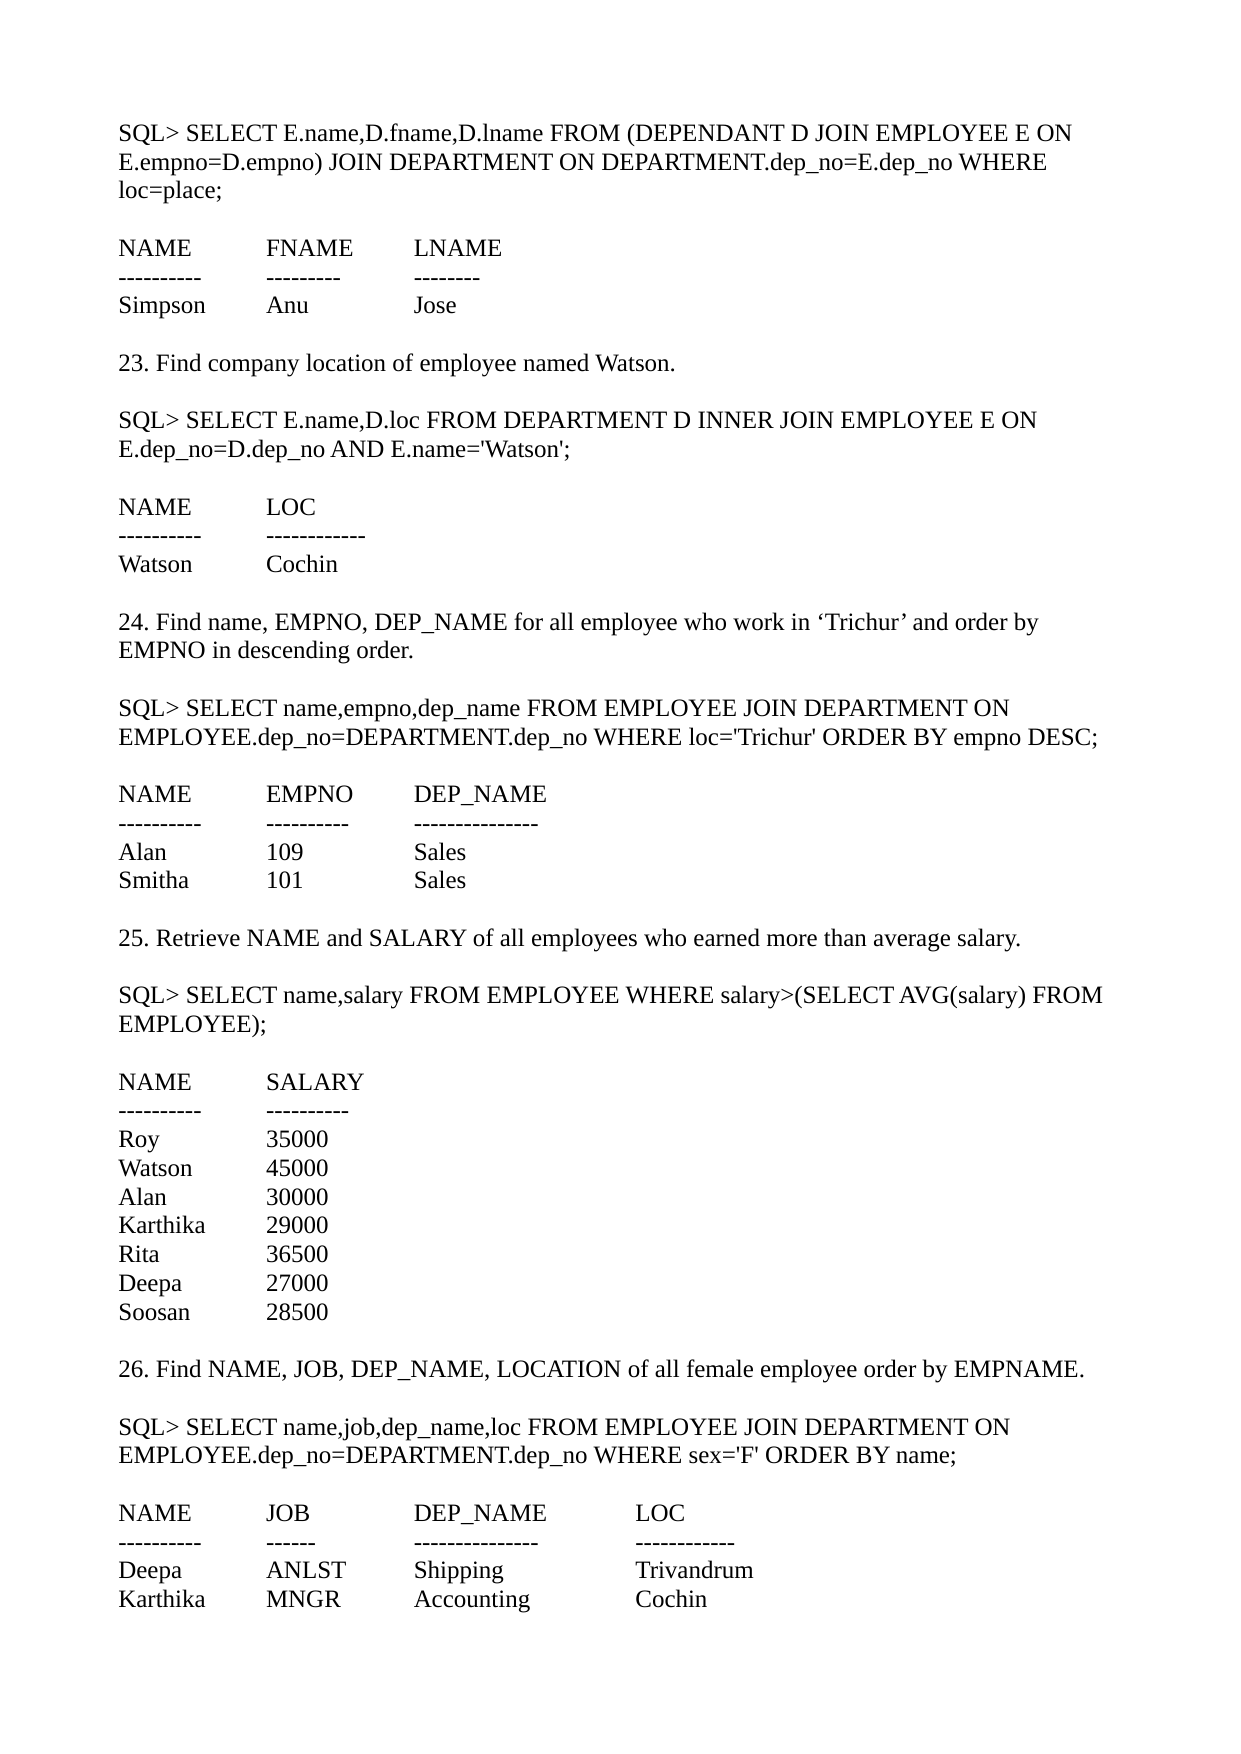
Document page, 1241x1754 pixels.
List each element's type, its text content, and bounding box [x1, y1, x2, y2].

text SQL> SELECT E.name,D.loc FROM DEPARTMENT D INNER JOIN EMPLOYEE E ON E.dep_no=D.dep_no AND E.name='Watson'; [118, 406, 1122, 463]
text Soosan 28500 [118, 1297, 1122, 1326]
text Watson 45000 [118, 1153, 1122, 1182]
text SQL> SELECT name,job,dep_name,loc FROM EMPLOYEE JOIN DEPARTMENT ON EMPLOYEE.dep_no=DEPARTMENT.dep_no WHERE sex='F' ORDER BY name; [118, 1412, 1122, 1469]
text Karthika 29000 [118, 1211, 1122, 1239]
text SQL> SELECT name,empno,dep_name FROM EMPLOYEE JOIN DEPARTMENT ON EMPLOYEE.dep_no=DEPARTMENT.dep_no WHERE loc='Trichur' ORDER BY empno DESC; [118, 693, 1122, 751]
text Karthika MNGR Accounting Cochin [118, 1584, 1122, 1613]
text Roy 35000 [118, 1124, 1122, 1153]
text NAME EMPNO DEP_NAME [118, 779, 1122, 808]
text ---------- ------ --------------- ------------ [118, 1527, 1122, 1556]
text NAME LOC [118, 492, 1122, 521]
text Deepa 27000 [118, 1268, 1122, 1297]
text Alan 109 Sales [118, 837, 1122, 866]
text SQL> SELECT E.name,D.fname,D.lname FROM (DEPENDANT D JOIN EMPLOYEE E ON E.empno=D.empno) JOIN DEPARTMENT ON DEPARTMENT.dep_no=E.dep_no WHERE loc=place; [118, 118, 1122, 204]
text 24. Find name, EMPNO, DEP_NAME for all employee who work in ‘Trichur’ and order by EMPNO in descending order. [118, 607, 1122, 664]
text ---------- --------- -------- [118, 262, 1122, 291]
text Watson Cochin [118, 549, 1122, 578]
text NAME SALARY [118, 1067, 1122, 1096]
text ---------- ---------- [118, 1096, 1122, 1124]
text Simpson Anu Jose [118, 291, 1122, 319]
text Rita 36500 [118, 1239, 1122, 1268]
text Alan 30000 [118, 1182, 1122, 1211]
text NAME FNAME LNAME [118, 233, 1122, 262]
text ---------- ------------ [118, 521, 1122, 549]
text 25. Retrieve NAME and SALARY of all employees who earned more than average salary. [118, 923, 1122, 952]
text Deepa ANLST Shipping Trivandrum [118, 1556, 1122, 1584]
text 23. Find company location of employee named Watson. [118, 348, 1122, 377]
text NAME JOB DEP_NAME LOC [118, 1498, 1122, 1527]
text SQL> SELECT name,salary FROM EMPLOYEE WHERE salary>(SELECT AVG(salary) FROM EMPLOYEE); [118, 981, 1122, 1038]
text ---------- ---------- --------------- [118, 808, 1122, 837]
text 26. Find NAME, JOB, DEP_NAME, LOCATION of all female employee order by EMPNAME. [118, 1354, 1122, 1383]
text Smitha 101 Sales [118, 866, 1122, 894]
